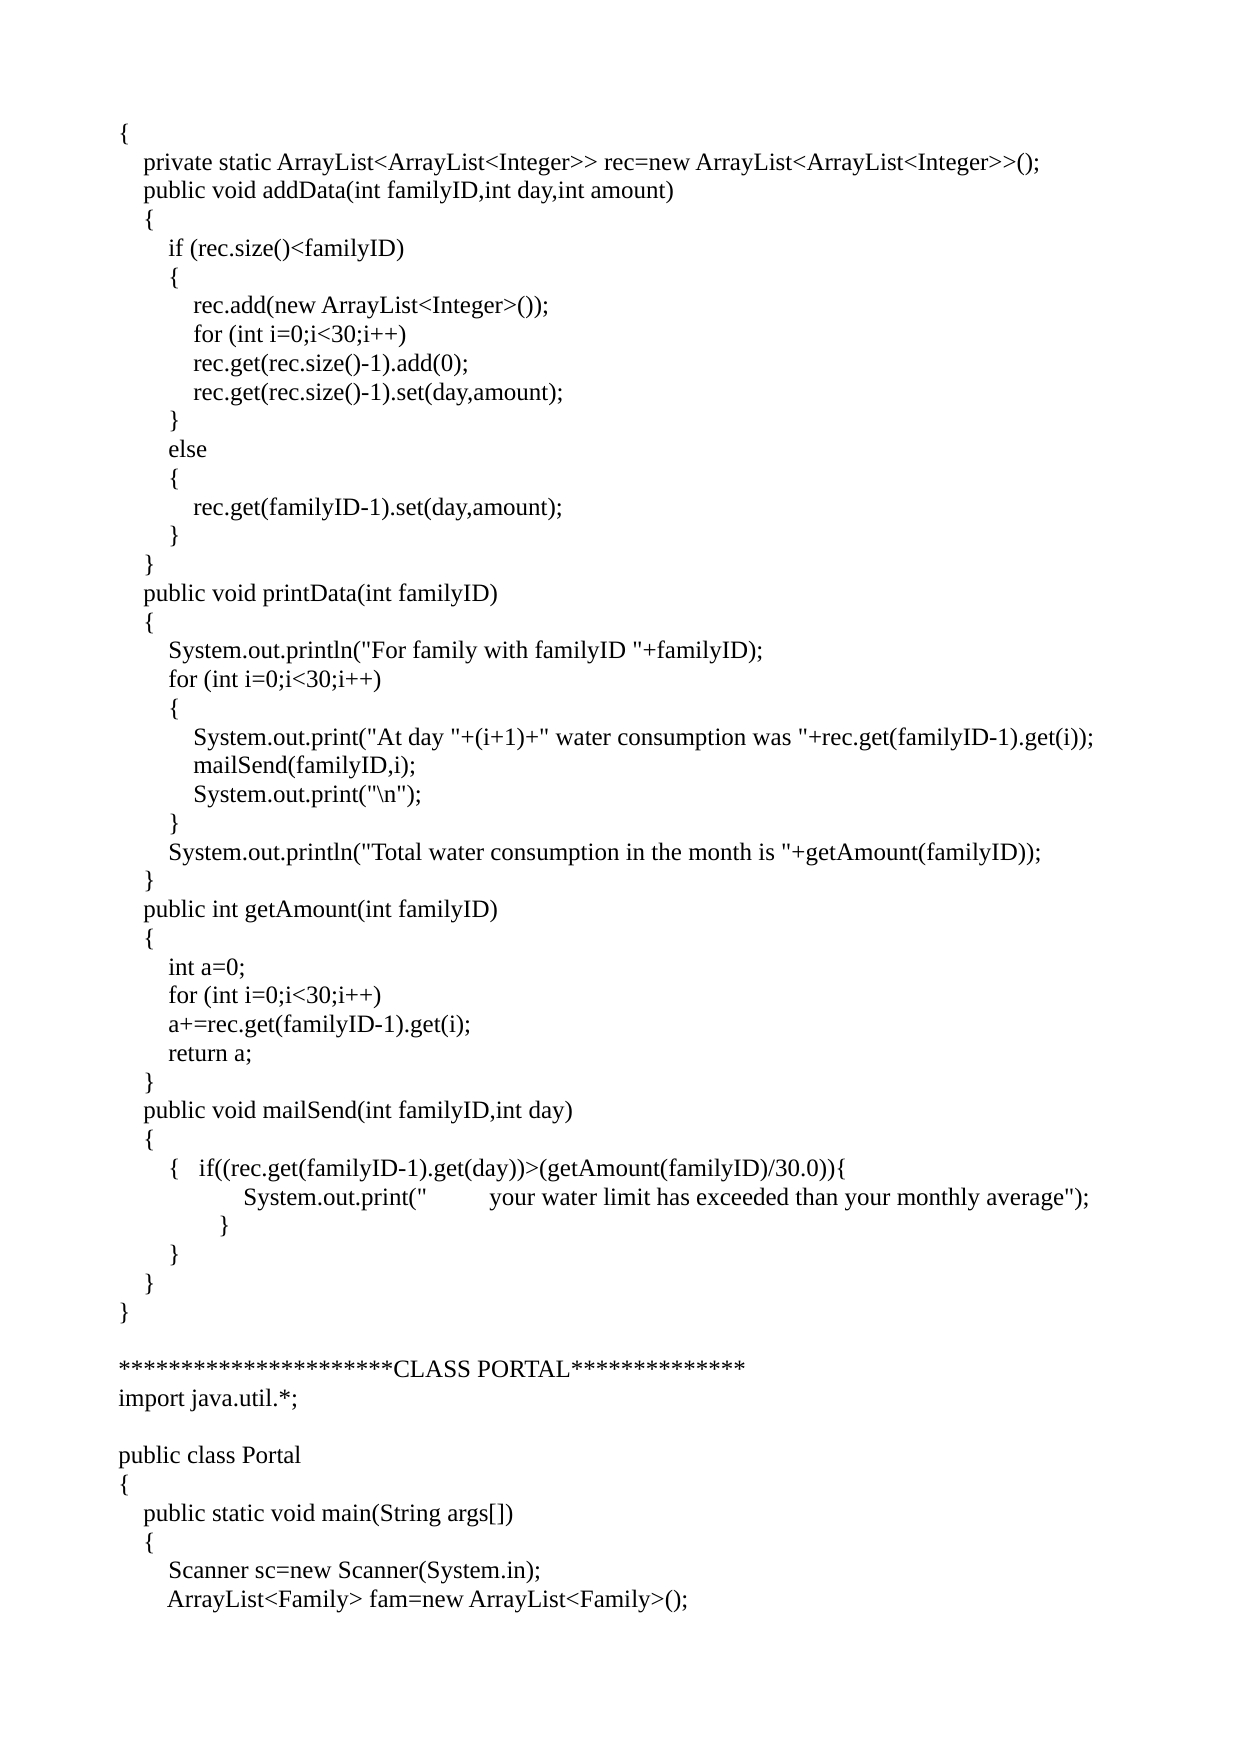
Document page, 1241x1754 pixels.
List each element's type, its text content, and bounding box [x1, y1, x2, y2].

text if (rec.size()<familyID) [118, 233, 1122, 262]
text rec.get(familyID-1).set(day,amount); [118, 492, 1122, 521]
text private static ArrayList<ArrayList<Integer>> rec=new ArrayList<ArrayList<Integer>>(); [118, 147, 1122, 176]
text mailSend(familyID,i); [118, 751, 1122, 779]
text { [118, 204, 1122, 233]
text System.out.print("At day "+(i+1)+" water consumption was "+rec.get(familyID-1).get(i)); [118, 722, 1122, 751]
text } [118, 866, 1122, 894]
text { [118, 1124, 1122, 1153]
text } [118, 1239, 1122, 1268]
text Scanner sc=new Scanner(System.in); [118, 1556, 1122, 1584]
text public int getAmount(int familyID) [118, 894, 1122, 923]
text { [118, 693, 1122, 722]
text for (int i=0;i<30;i++) [118, 319, 1122, 348]
text } [118, 406, 1122, 434]
text for (int i=0;i<30;i++) [118, 981, 1122, 1009]
text { if((rec.get(familyID-1).get(day))>(getAmount(familyID)/30.0)){ [118, 1153, 1122, 1182]
text System.out.println("For family with familyID "+familyID); [118, 636, 1122, 664]
text } [118, 1211, 1122, 1239]
text rec.get(rec.size()-1).add(0); [118, 348, 1122, 377]
text for (int i=0;i<30;i++) [118, 664, 1122, 693]
text } [118, 521, 1122, 549]
text { [118, 1527, 1122, 1556]
text { [118, 1469, 1122, 1498]
text public static void main(String args[]) [118, 1498, 1122, 1527]
text { [118, 463, 1122, 492]
text public void mailSend(int familyID,int day) [118, 1096, 1122, 1124]
text } [118, 1297, 1122, 1326]
text { [118, 262, 1122, 291]
text System.out.println("Total water consumption in the month is "+getAmount(familyID)); [118, 837, 1122, 866]
text public void printData(int familyID) [118, 578, 1122, 607]
text } [118, 1268, 1122, 1297]
text rec.get(rec.size()-1).set(day,amount); [118, 377, 1122, 406]
text } [118, 549, 1122, 578]
text ArrayList<Family> fam=new ArrayList<Family>(); [118, 1584, 1122, 1613]
text System.out.print(" your water limit has exceeded than your monthly average"); [118, 1182, 1122, 1211]
text import java.util.*; [118, 1383, 1122, 1412]
text } [118, 808, 1122, 837]
text System.out.print("\n"); [118, 779, 1122, 808]
text return a; [118, 1038, 1122, 1067]
text int a=0; [118, 952, 1122, 981]
text else [118, 434, 1122, 463]
text rec.add(new ArrayList<Integer>()); [118, 291, 1122, 319]
text { [118, 118, 1122, 147]
text public void addData(int familyID,int day,int amount) [118, 176, 1122, 204]
text public class Portal [118, 1441, 1122, 1469]
text { [118, 607, 1122, 636]
text a+=rec.get(familyID-1).get(i); [118, 1009, 1122, 1038]
text } [118, 1067, 1122, 1096]
text { [118, 923, 1122, 952]
text **********************CLASS PORTAL************** [118, 1354, 1122, 1383]
